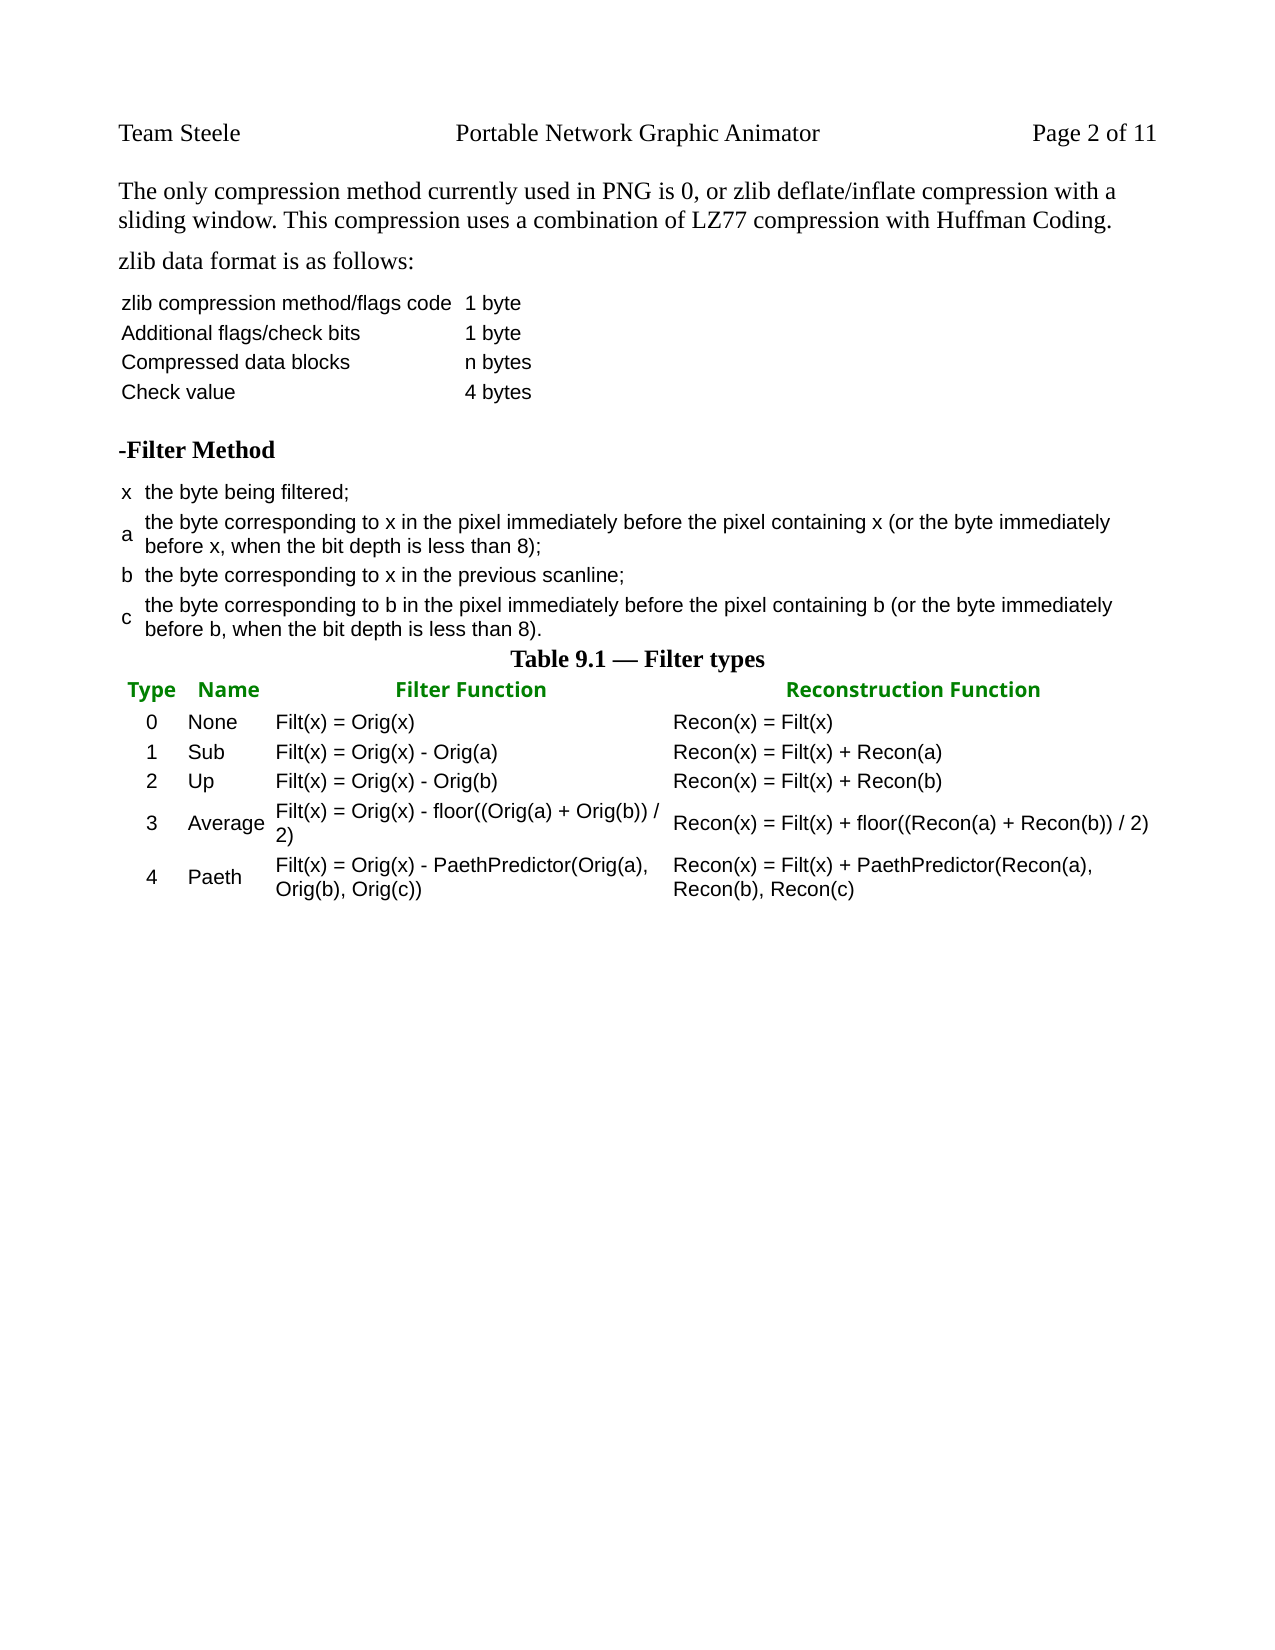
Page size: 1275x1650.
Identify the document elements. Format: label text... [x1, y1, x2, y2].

table_cell Filt(x) = Orig(x) - PaethPredictor(Orig(a), Orig(b), Orig(c)) [273, 850, 670, 904]
table_cell b [118, 560, 142, 590]
text The only compression method currently used in PNG is 0, or zlib deflate/inflate compression with a sliding window. This compression uses a combination of LZ77 compression with Huffman Coding. [118, 176, 1157, 234]
table_cell Additional flags/check bits [118, 318, 462, 347]
table_cell the byte corresponding to x in the pixel immediately before the pixel containing x (or the byte immediately before x, when the bit depth is less than 8); [142, 507, 1157, 560]
text -Filter Method [118, 407, 1157, 464]
table_cell Check value [118, 377, 462, 407]
table_cell Recon(x) = Filt(x) + PaethPredictor(Recon(a), Recon(b), Recon(c) [670, 850, 1157, 904]
table_cell 2 [118, 766, 185, 796]
table_cell 0 [118, 707, 185, 737]
table_cell Filt(x) = Orig(x) - Orig(a) [273, 737, 670, 766]
text Table 9.1 — Filter types [118, 644, 1157, 673]
table_header zlib compression method/flags code [118, 288, 462, 317]
table_cell Up [185, 766, 272, 796]
table_header Reconstruction Function [670, 673, 1157, 707]
table_cell 3 [118, 796, 185, 850]
table_cell a [118, 507, 142, 560]
table_cell Filt(x) = Orig(x) - Orig(b) [273, 766, 670, 796]
table_cell the byte corresponding to b in the pixel immediately before the pixel containing b (or the byte immediately before b, when the bit depth is less than 8). [142, 590, 1157, 644]
table_cell 4 [118, 850, 185, 904]
table_cell c [118, 590, 142, 644]
table_cell 4 bytes [462, 377, 544, 407]
table_cell Recon(x) = Filt(x) + floor((Recon(a) + Recon(b)) / 2) [670, 796, 1157, 850]
table_header Name [185, 673, 272, 707]
table_cell n bytes [462, 347, 544, 377]
table_cell Compressed data blocks [118, 347, 462, 377]
table_header 1 byte [462, 288, 544, 317]
table_cell 1 byte [462, 318, 544, 347]
table_cell Average [185, 796, 272, 850]
table_header Filter Function [273, 673, 670, 707]
table_cell Paeth [185, 850, 272, 904]
table_cell Filt(x) = Orig(x) [273, 707, 670, 737]
table_cell Filt(x) = Orig(x) - floor((Orig(a) + Orig(b)) / 2) [273, 796, 670, 850]
table_header the byte being filtered; [142, 477, 1157, 507]
table_cell Recon(x) = Filt(x) [670, 707, 1157, 737]
table_cell 1 [118, 737, 185, 766]
table_cell Recon(x) = Filt(x) + Recon(b) [670, 766, 1157, 796]
table_cell None [185, 707, 272, 737]
table_header x [118, 477, 142, 507]
table_cell the byte corresponding to x in the previous scanline; [142, 560, 1157, 590]
text zlib data format is as follows: [118, 246, 1157, 275]
table_cell Sub [185, 737, 272, 766]
table_cell Recon(x) = Filt(x) + Recon(a) [670, 737, 1157, 766]
table_header Type [118, 673, 185, 707]
